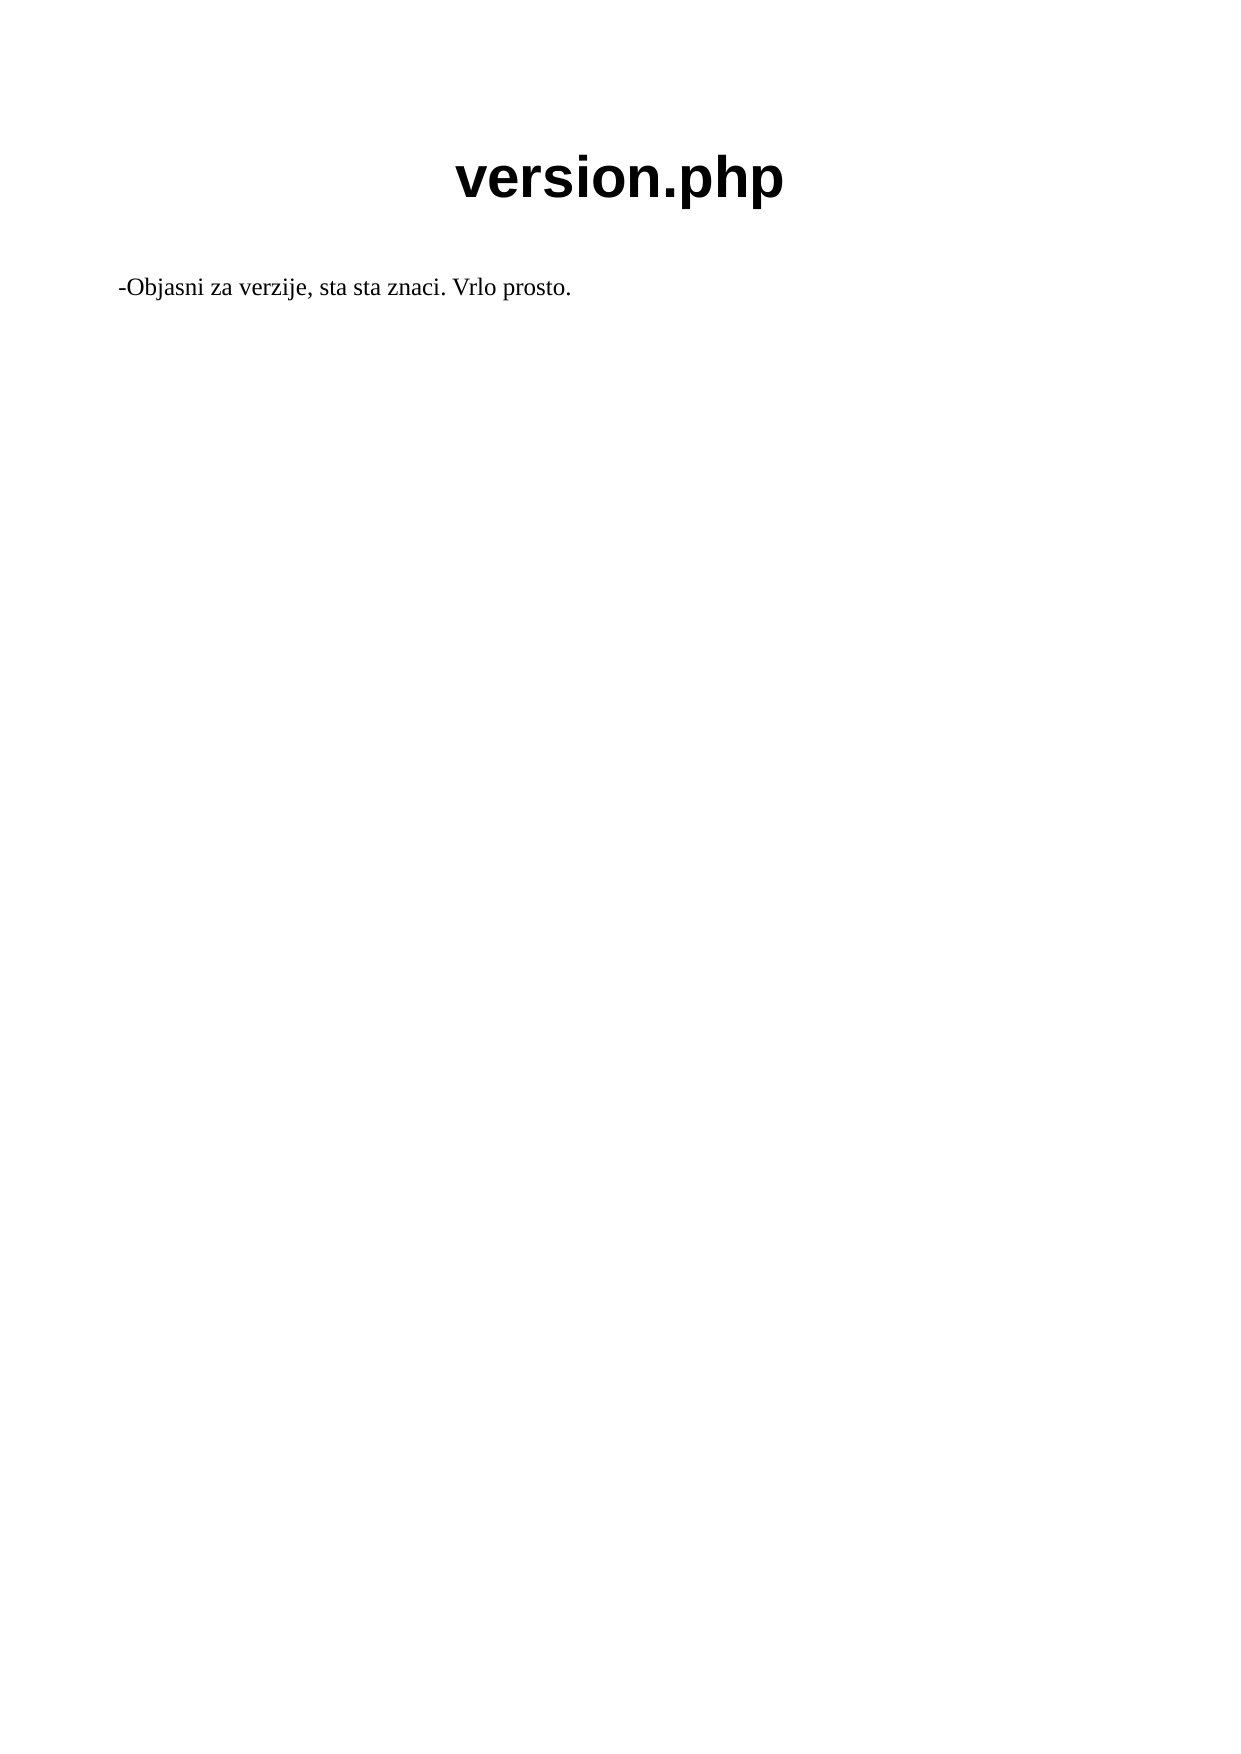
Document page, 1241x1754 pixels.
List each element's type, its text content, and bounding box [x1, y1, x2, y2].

title version.php [118, 143, 1122, 210]
text -Objasni za verzije, sta sta znaci. Vrlo prosto. [118, 272, 1122, 301]
